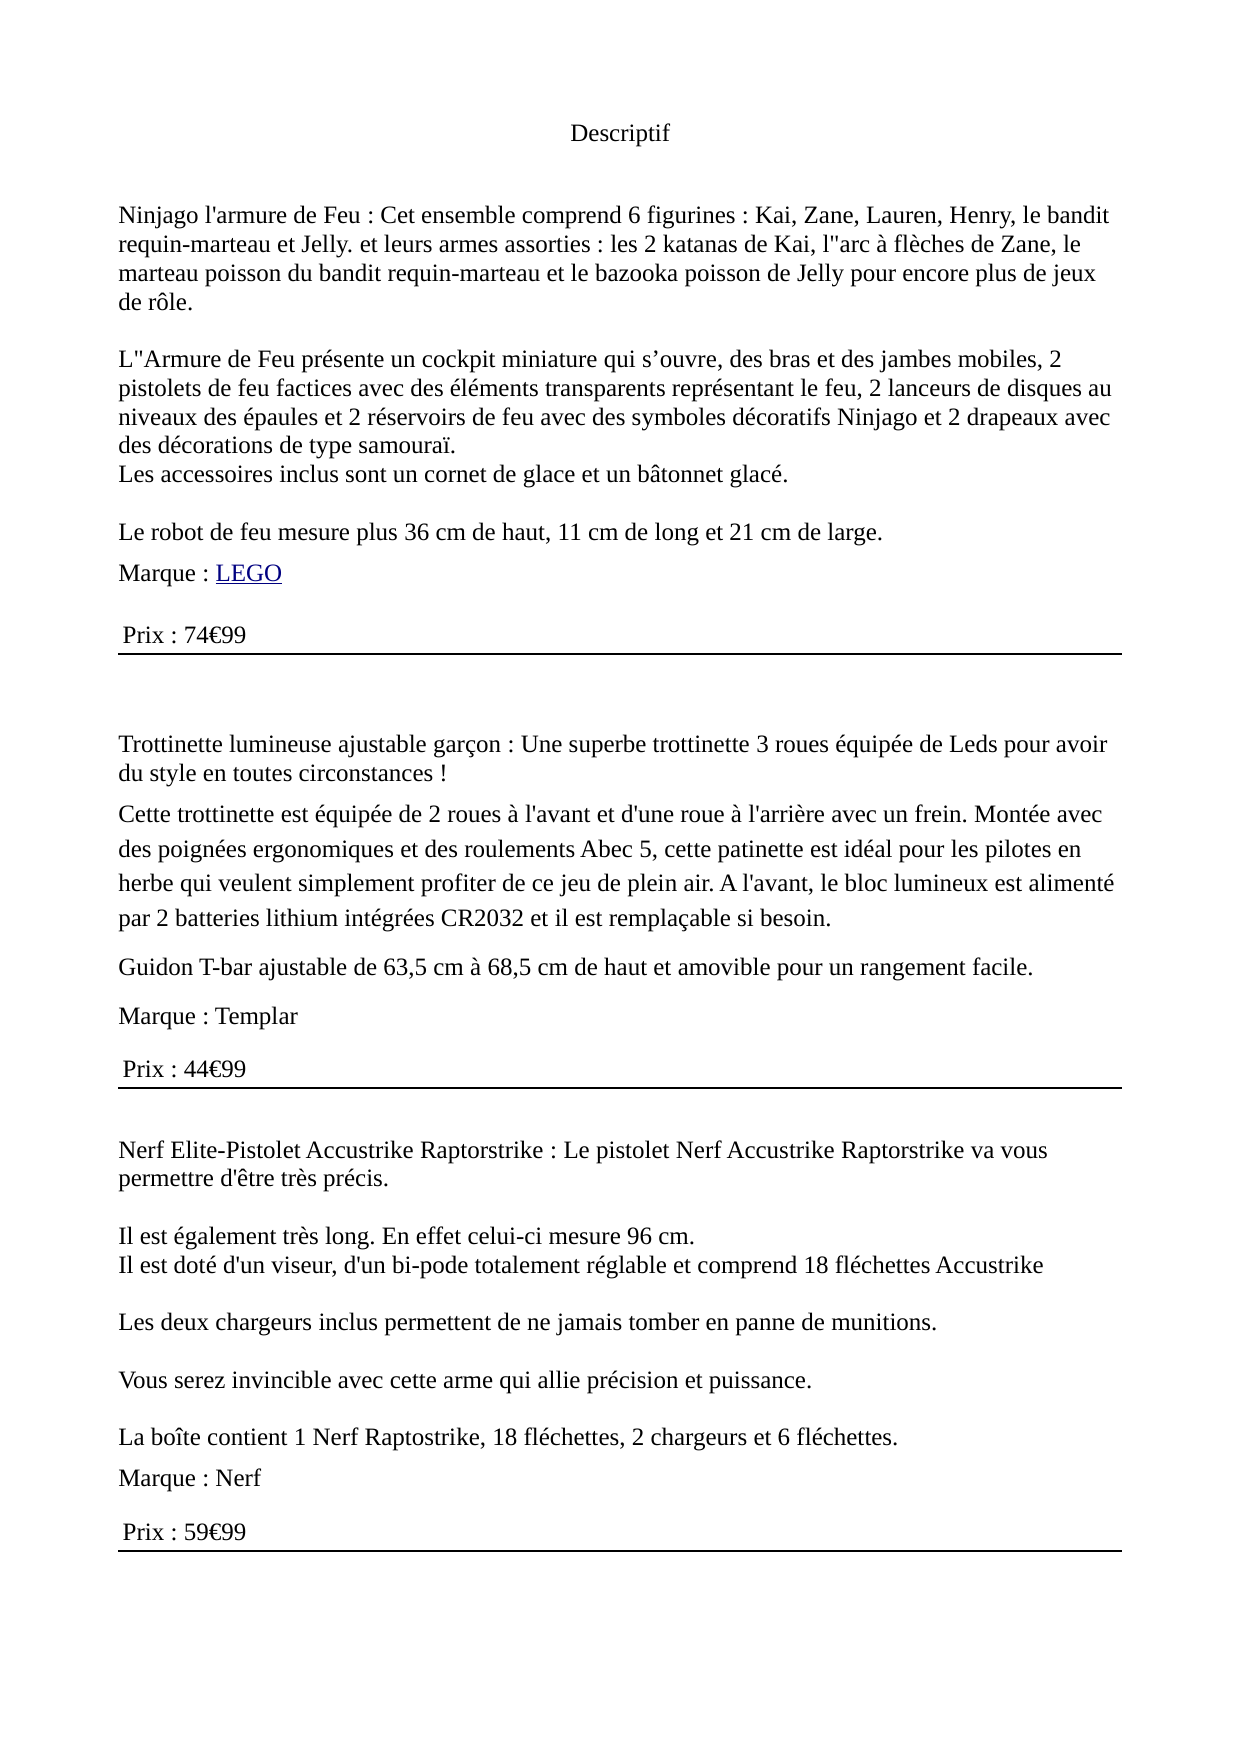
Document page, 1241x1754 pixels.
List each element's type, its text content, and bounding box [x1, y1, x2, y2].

text Cette trottinette est équipée de 2 roues à l'avant et d'une roue à l'arrière avec un frein. Montée avec des poignées ergonomiques et des roulements Abec 5, cette patinette est idéal pour les pilotes en herbe qui veulent simplement profiter de ce jeu de plein air. A l'avant, le bloc lumineux est alimenté par 2 batteries lithium intégrées CR2032 et il est remplaçable si besoin. [118, 799, 1122, 931]
text Descriptif [118, 118, 1122, 147]
subtitle Trottinette lumineuse ajustable garçon : Une superbe trottinette 3 roues équipée de Leds pour avoir du style en toutes circonstances ! [118, 729, 1122, 787]
subtitle Nerf Elite-Pistolet Accustrike Raptorstrike : Le pistolet Nerf Accustrike Raptorstrike va vous permettre d'être très précis. Il est également très long. En effet celui-ci mesure 96 cm. Il est doté d'un viseur, d'un bi-pode totalement réglable et comprend 18 fléchettes Accustrike Les deux chargeurs inclus permettent de ne jamais tomber en panne de munitions. Vous serez invincible avec cette arme qui allie précision et puissance. La boîte contient 1 Nerf Raptostrike, 18 fléchettes, 2 chargeurs et 6 fléchettes. [118, 1135, 1122, 1451]
text Guidon T-bar ajustable de 63,5 cm à 68,5 cm de haut et amovible pour un rangement facile. [118, 952, 1122, 981]
text Marque : LEGO [118, 558, 1122, 587]
text Prix : 59€99 [118, 1513, 1122, 1550]
text Marque : Nerf [118, 1463, 1122, 1492]
subtitle Ninjago l'armure de Feu : Cet ensemble comprend 6 figurines : Kai, Zane, Lauren, Henry, le bandit requin-marteau et Jelly. et leurs armes assorties : les 2 katanas de Kai, l"arc à flèches de Zane, le marteau poisson du bandit requin-marteau et le bazooka poisson de Jelly pour encore plus de jeux de rôle. L"Armure de Feu présente un cockpit miniature qui s’ouvre, des bras et des jambes mobiles, 2 pistolets de feu factices avec des éléments transparents représentant le feu, 2 lanceurs de disques au niveaux des épaules et 2 réservoirs de feu avec des symboles décoratifs Ninjago et 2 drapeaux avec des décorations de type samouraï. Les accessoires inclus sont un cornet de glace et un bâtonnet glacé. Le robot de feu mesure plus 36 cm de haut, 11 cm de long et 21 cm de large. [118, 201, 1122, 546]
text Marque : Templar [118, 1001, 1122, 1029]
text Prix : 44€99 [118, 1050, 1122, 1087]
text Prix : 74€99 [118, 616, 1122, 653]
